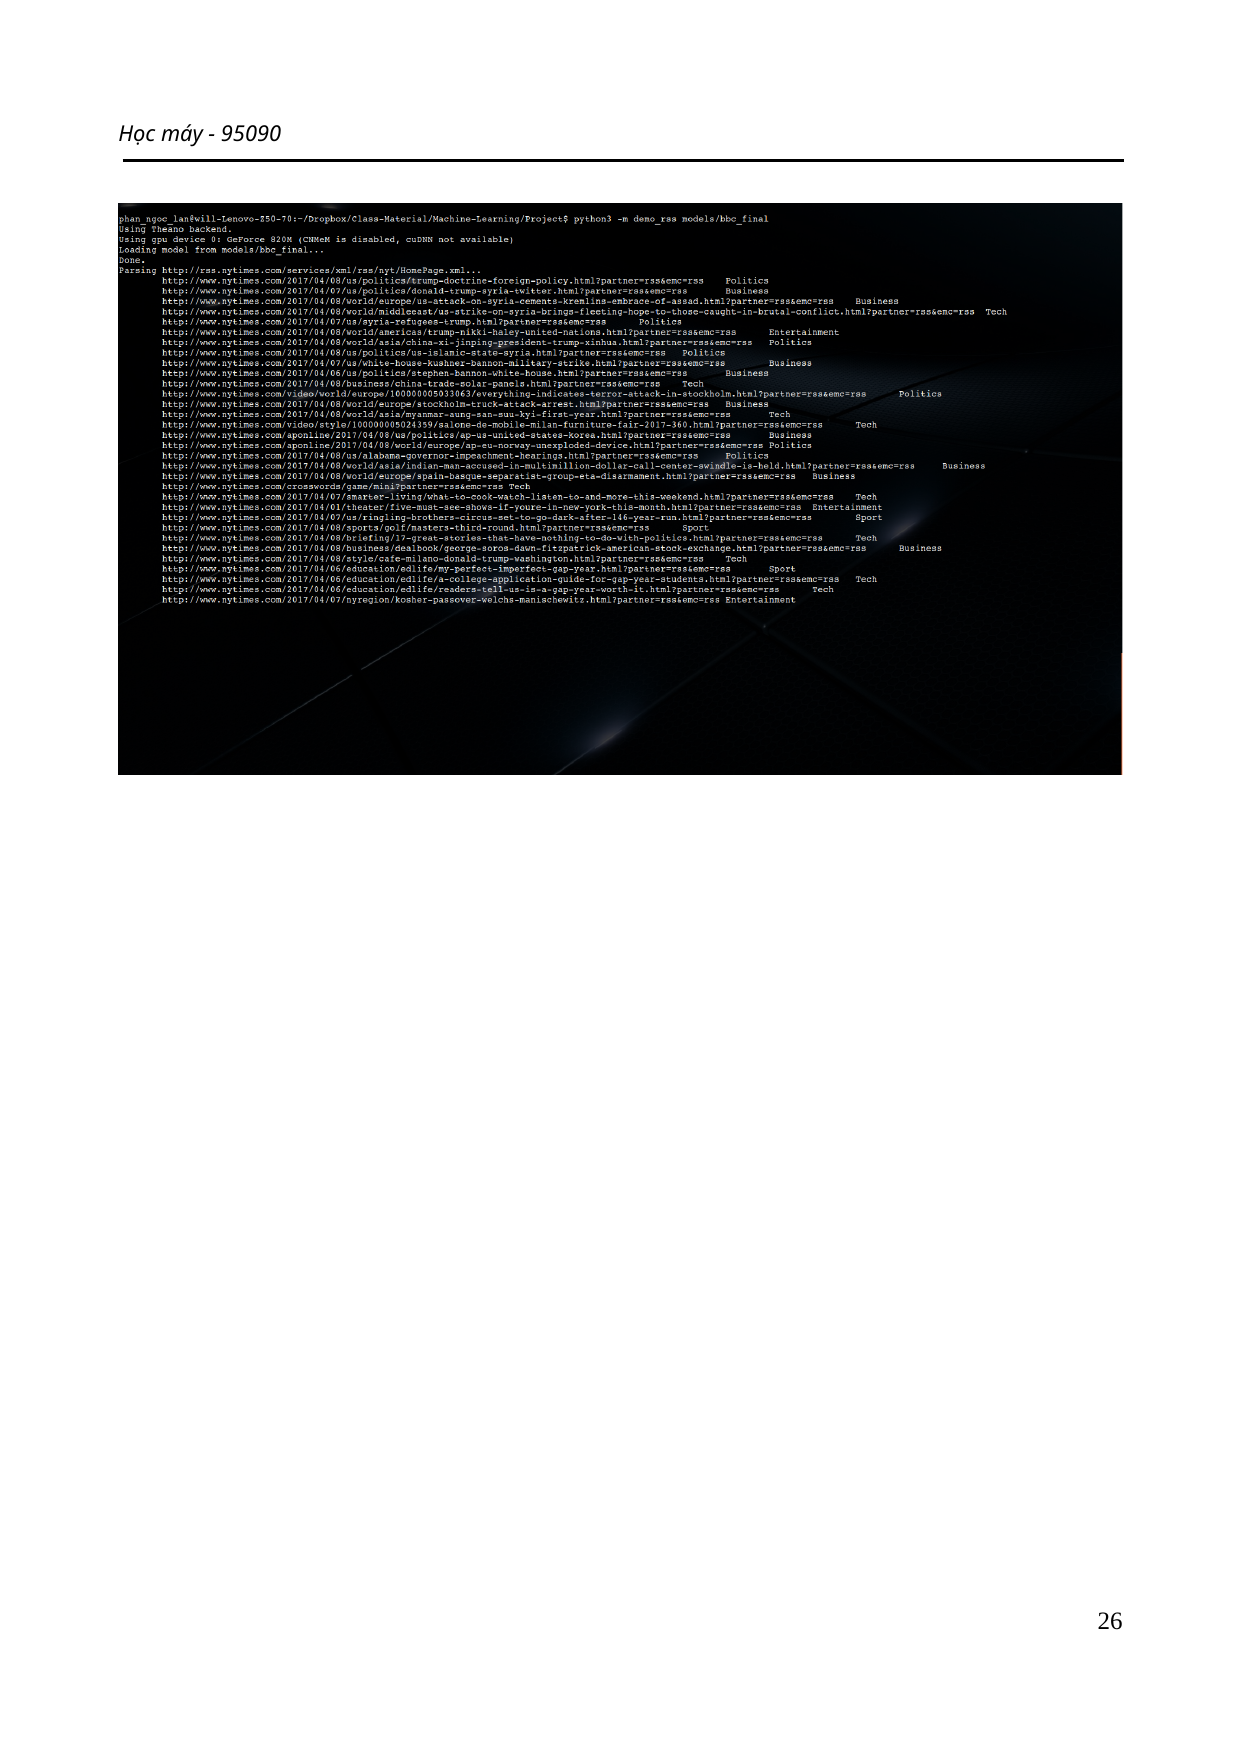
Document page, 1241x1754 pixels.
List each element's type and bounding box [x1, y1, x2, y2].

picture [118, 203, 1123, 775]
